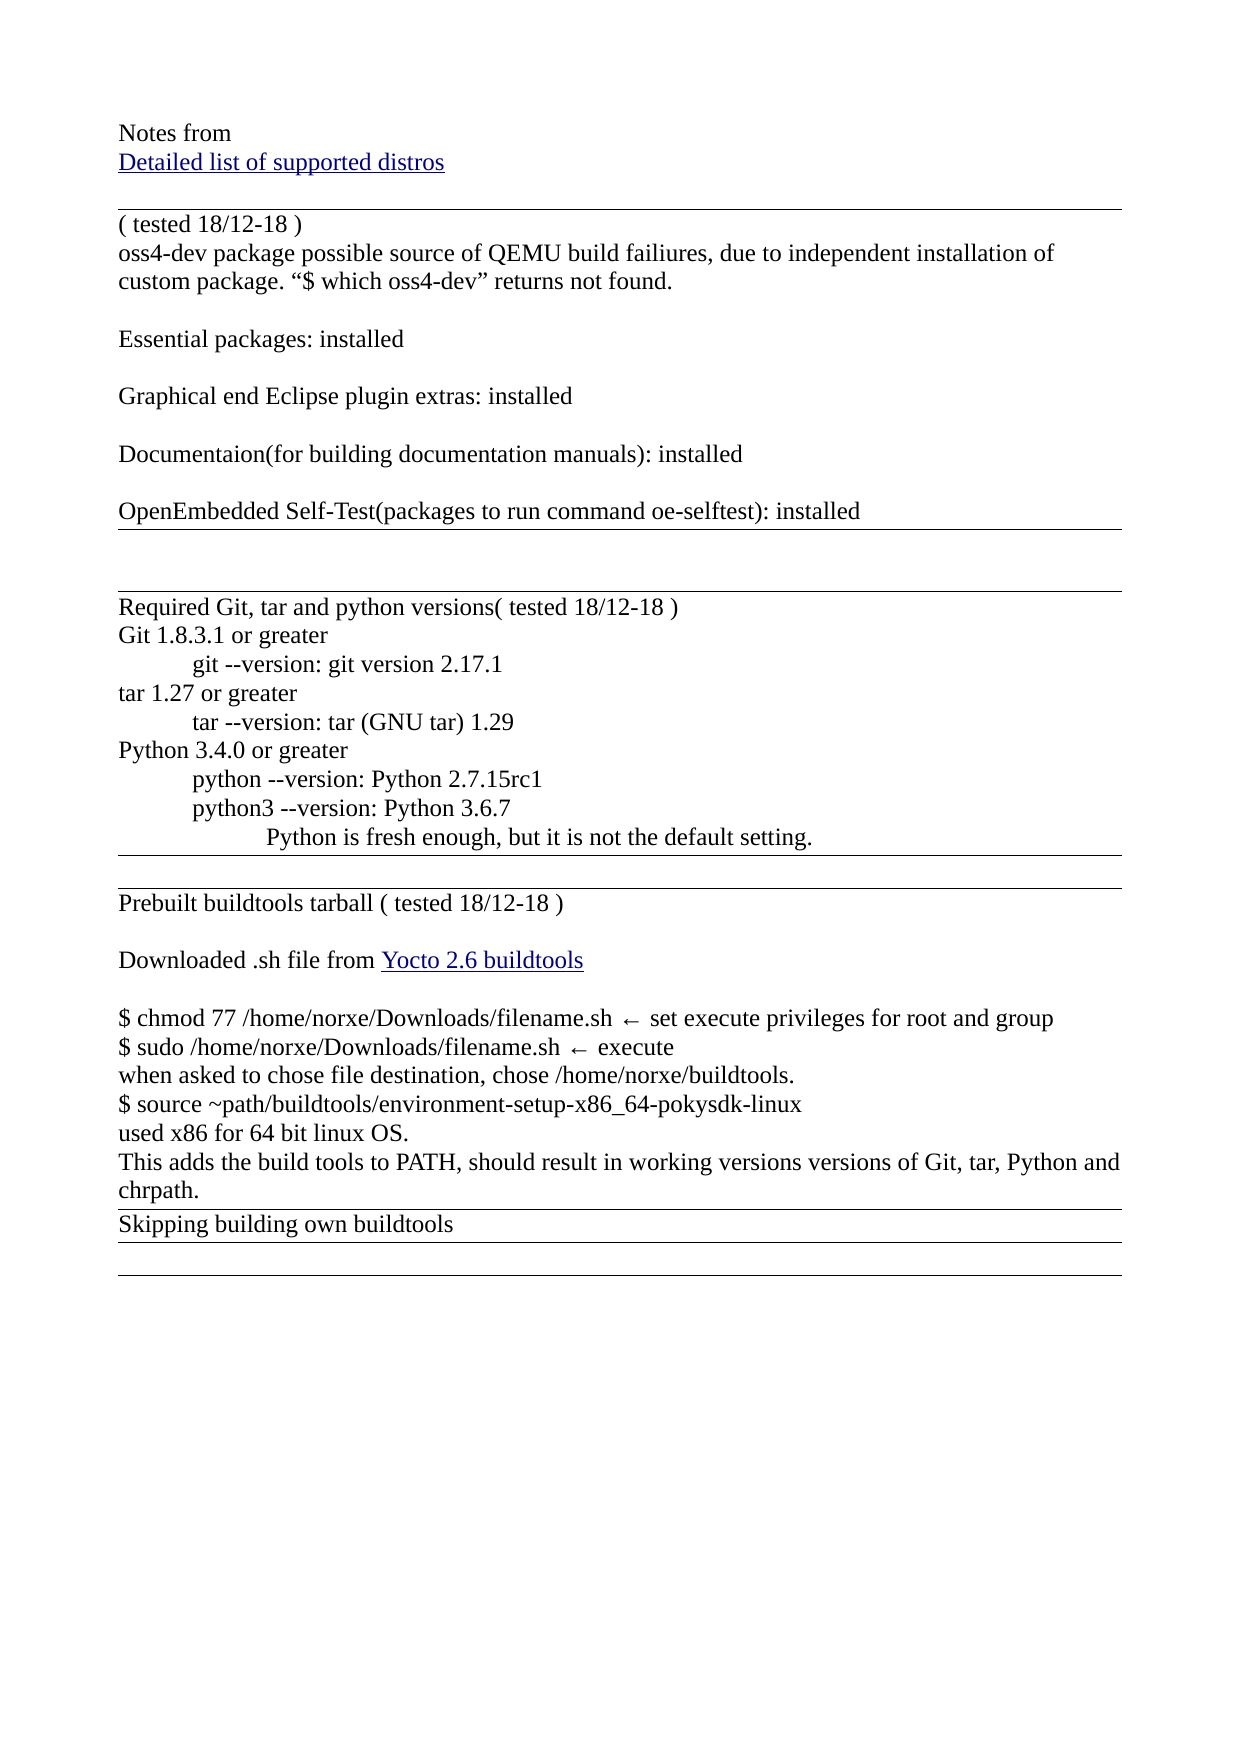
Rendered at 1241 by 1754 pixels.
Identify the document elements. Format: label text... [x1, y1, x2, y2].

text $ chmod 77 /home/norxe/Downloads/filename.sh ← set execute privileges for root and group [118, 1003, 1122, 1032]
text Git 1.8.3.1 or greater [118, 620, 1122, 649]
text $ source ~path/buildtools/environment-setup-x86_64-pokysdk-linux [118, 1089, 1122, 1118]
text Python is fresh enough, but it is not the default setting. [118, 822, 1122, 855]
text ( tested 18/12-18 ) [118, 210, 1122, 238]
text Skipping building own buildtools [118, 1210, 1122, 1242]
text git --version: git version 2.17.1 [118, 649, 1122, 678]
text $ sudo /home/norxe/Downloads/filename.sh ← execute [118, 1032, 1122, 1061]
text This adds the build tools to PATH, should result in working versions versions of Git, tar, Python and chrpath. [118, 1147, 1122, 1209]
text tar 1.27 or greater [118, 678, 1122, 707]
text OpenEmbedded Self-Test(packages to run command oe-selftest): installed [118, 496, 1122, 529]
text tar --version: tar (GNU tar) 1.29 [118, 707, 1122, 735]
text python3 --version: Python 3.6.7 [118, 793, 1122, 822]
text Required Git, tar and python versions( tested 18/12-18 ) [118, 592, 1122, 620]
text used x86 for 64 bit linux OS. [118, 1118, 1122, 1147]
text when asked to chose file destination, chose /home/norxe/buildtools. [118, 1061, 1122, 1089]
text oss4-dev package possible source of QEMU build failiures, due to independent installation of custom package. “$ which oss4-dev” returns not found. [118, 238, 1122, 295]
text Downloaded .sh file from Yocto 2.6 buildtools [118, 946, 1122, 974]
text Detailed list of supported distros [118, 147, 1122, 176]
text Documentaion(for building documentation manuals): installed [118, 439, 1122, 468]
text python --version: Python 2.7.15rc1 [118, 764, 1122, 793]
text Graphical end Eclipse plugin extras: installed [118, 381, 1122, 410]
text Notes from [118, 118, 1122, 147]
text Essential packages: installed [118, 324, 1122, 353]
text Python 3.4.0 or greater [118, 735, 1122, 764]
text Prebuilt buildtools tarball ( tested 18/12-18 ) [118, 889, 1122, 917]
